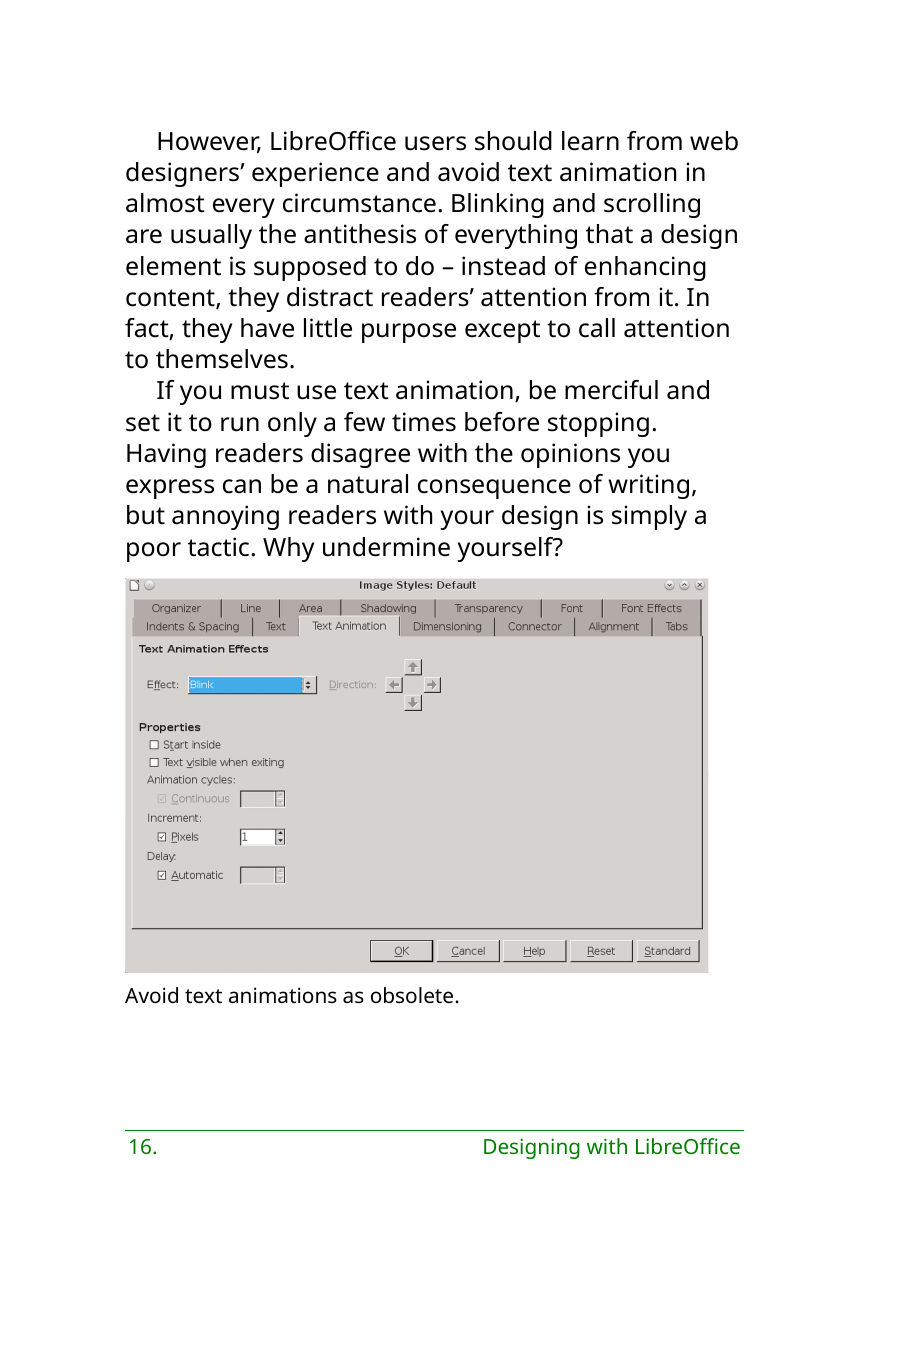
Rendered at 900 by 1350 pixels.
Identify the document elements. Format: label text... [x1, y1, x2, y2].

text If you must use text animation, be merciful and set it to run only a few times before stopping. Having readers disagree with the opinions you express can be a natural consequence of writing, but annoying readers with your design is simply a poor tactic. Why undermine yourself? [125, 375, 744, 562]
text However, LibreOffice users should learn from web designers’ experience and avoid text animation in almost every circumstance. Blinking and scrolling are usually the antithesis of everything that a design element is supposed to do – instead of enhancing content, they distract readers’ attention from it. In fact, they have little purpose except to call attention to themselves. [125, 125, 744, 375]
table_cell Avoid text animations as obsolete. [125, 974, 744, 1009]
picture [125, 578, 709, 973]
table_header [125, 578, 744, 974]
